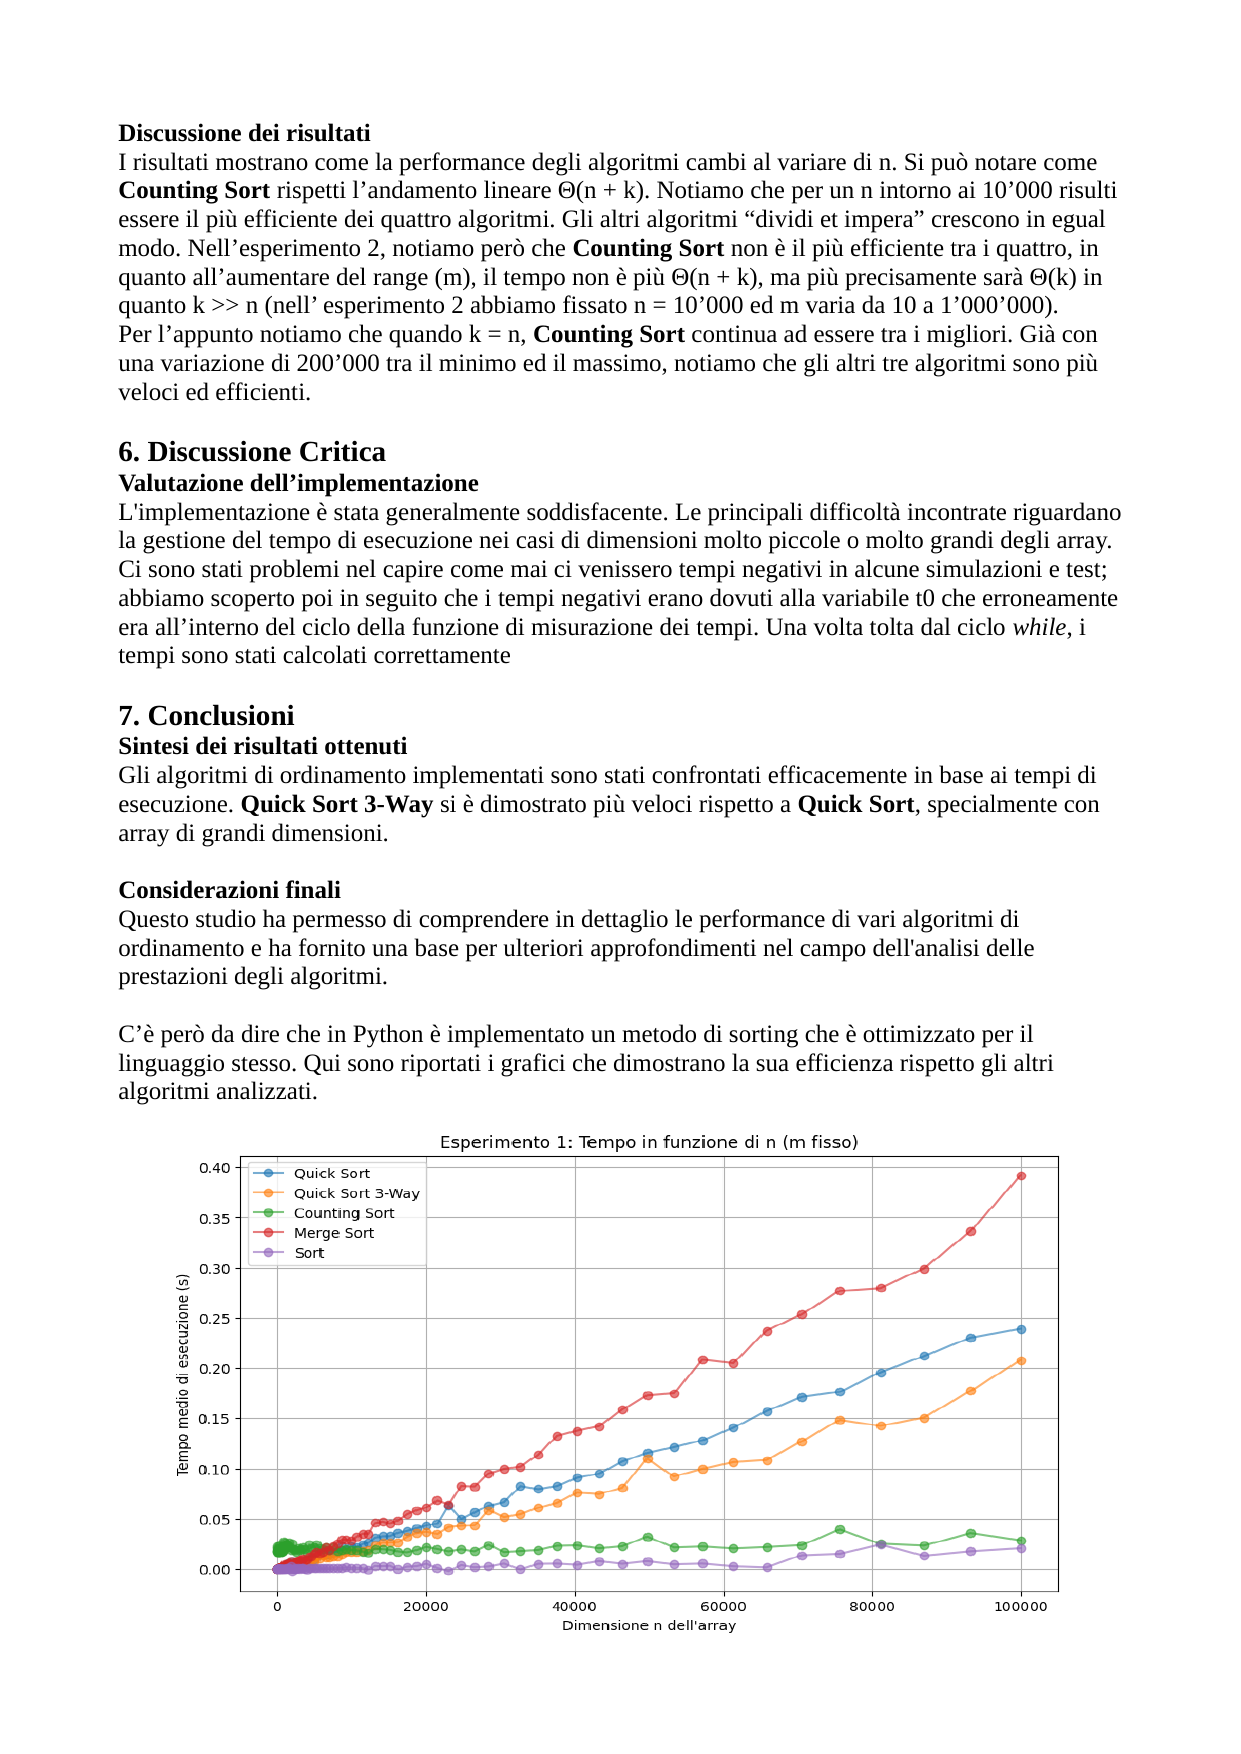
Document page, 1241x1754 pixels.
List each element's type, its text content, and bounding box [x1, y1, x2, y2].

text Discussione dei risultati I risultati mostrano come la performance degli algoritmi cambi al variare di n. Si può notare come Counting Sort rispetti l’andamento lineare Θ(n + k). Notiamo che per un n intorno ai 10’000 risulti essere il più efficiente dei quattro algoritmi. Gli altri algoritmi “dividi et impera” crescono in egual modo. Nell’esperimento 2, notiamo però che Counting Sort non è il più efficiente tra i quattro, in quanto all’aumentare del range (m), il tempo non è più Θ(n + k), ma più precisamente sarà Θ(k) in quanto k >> n (nell’ esperimento 2 abbiamo fissato n = 10’000 ed m varia da 10 a 1’000’000). Per l’appunto notiamo che quando k = n, Counting Sort continua ad essere tra i migliori. Già con una variazione di 200’000 tra il minimo ed il massimo, notiamo che gli altri tre algoritmi sono più veloci ed efficienti. [118, 118, 1122, 406]
text 6. Discussione Critica Valutazione dell’implementazione L'implementazione è stata generalmente soddisfacente. Le principali difficoltà incontrate riguardano la gestione del tempo di esecuzione nei casi di dimensioni molto piccole o molto grandi degli array. [118, 406, 1122, 554]
picture [167, 1125, 1069, 1641]
text 7. Conclusioni Sintesi dei risultati ottenuti Gli algoritmi di ordinamento implementati sono stati confrontati efficacemente in base ai tempi di esecuzione. Quick Sort 3-Way si è dimostrato più veloci rispetto a Quick Sort, specialmente con array di grandi dimensioni. Considerazioni finali Questo studio ha permesso di comprendere in dettaglio le performance di vari algoritmi di ordinamento e ha fornito una base per ulteriori approfondimenti nel campo dell'analisi delle prestazioni degli algoritmi. C’è però da dire che in Python è implementato un metodo di sorting che è ottimizzato per il linguaggio stesso. Qui sono riportati i grafici che dimostrano la sua efficienza rispetto gli altri algoritmi analizzati. [118, 698, 1122, 1105]
text Ci sono stati problemi nel capire come mai ci venissero tempi negativi in alcune simulazioni e test; abbiamo scoperto poi in seguito che i tempi negativi erano dovuti alla variabile t0 che erroneamente era all’interno del ciclo della funzione di misurazione dei tempi. Una volta tolta dal ciclo while, i tempi sono stati calcolati correttamente [118, 554, 1122, 698]
